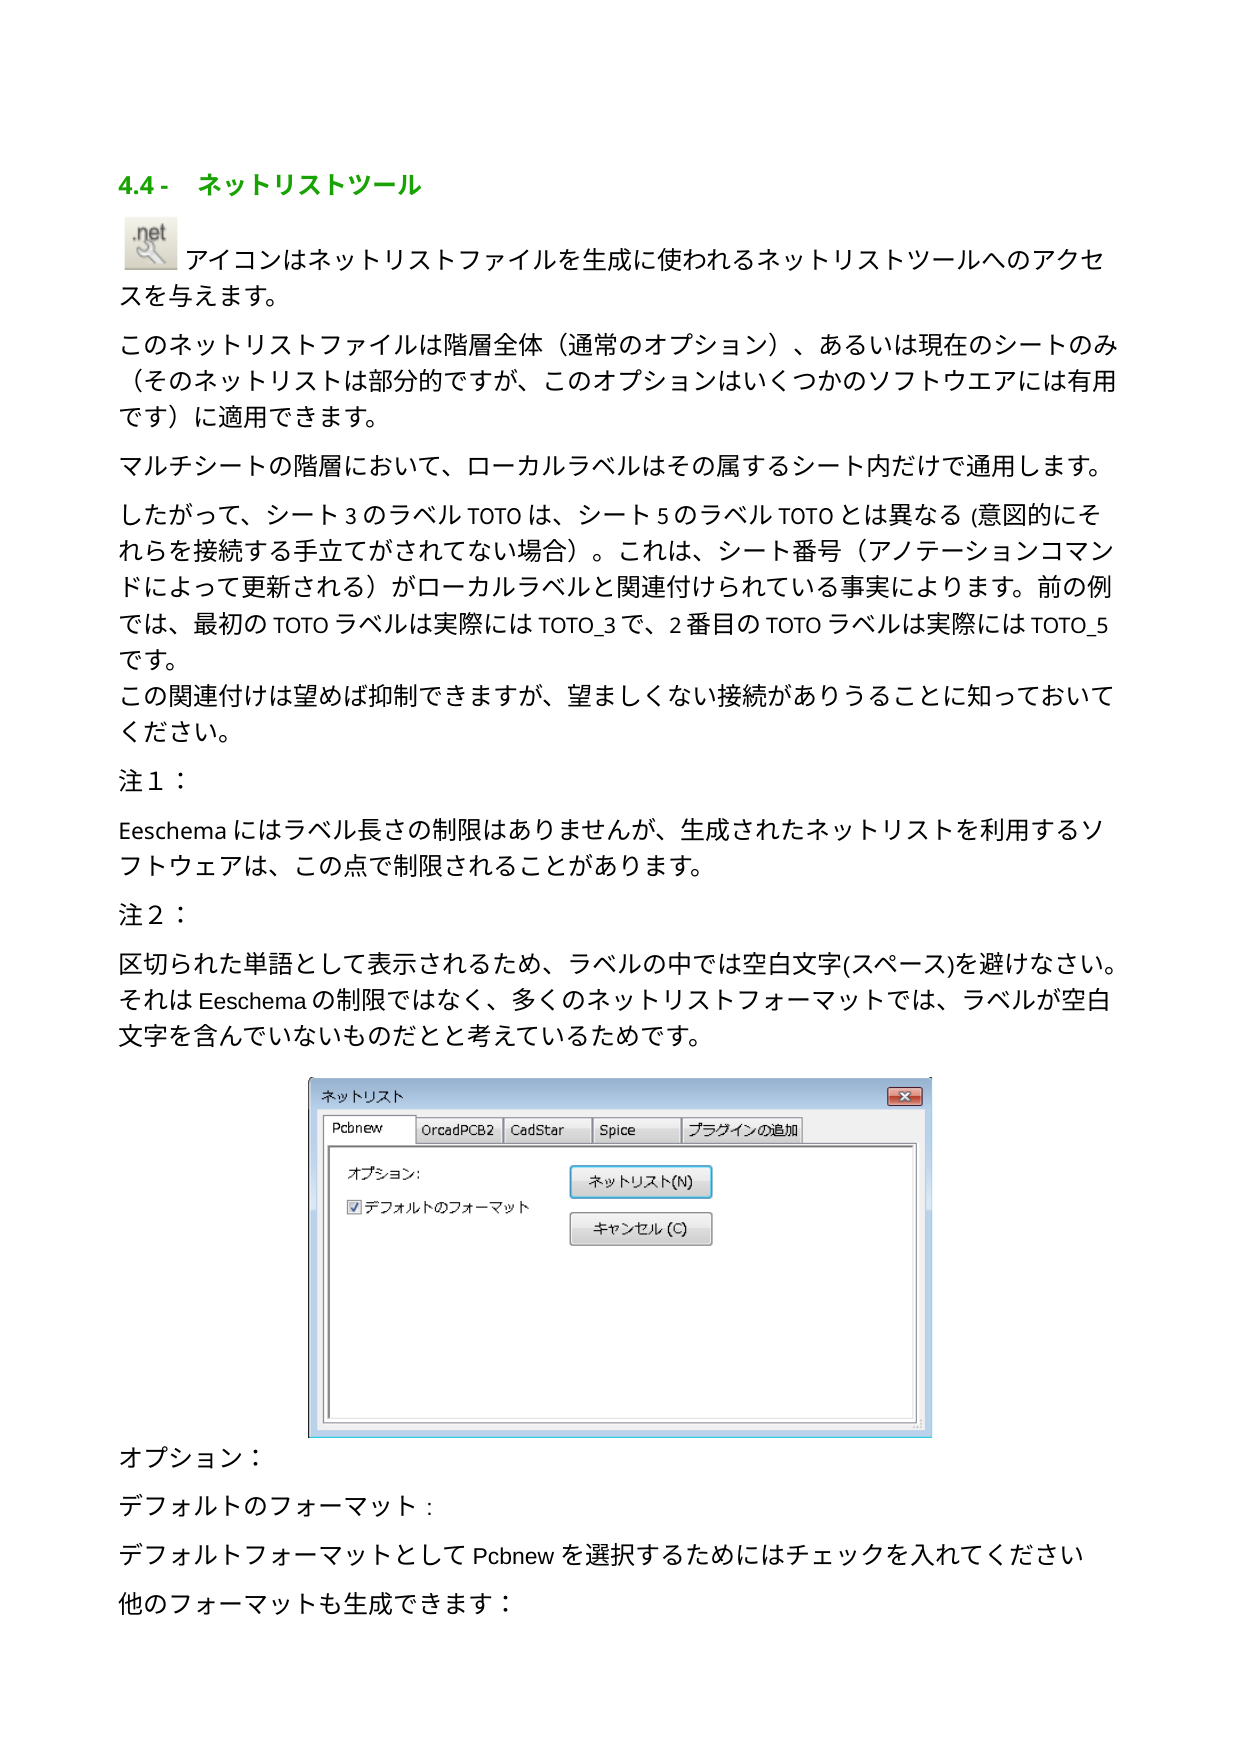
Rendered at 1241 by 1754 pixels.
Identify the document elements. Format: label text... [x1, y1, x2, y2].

text この関連付けは望めば抑制できますが、望ましくない接続がありうることに知っておいてください。 [118, 677, 1122, 749]
text デフォルトフォーマットとしてPcbnew を選択するためにはチェックを入れてください [118, 1536, 1122, 1572]
text したがって、シート3のラベルTOTOは、シート5のラベルTOTOとは異なる (意図的にそれらを接続する手立てがされてない場合）。これは、シート番号（アノテーションコマンドによって更新される）がローカルラベルと関連付けられている事実によります。前の例では、最初のTOTOラベルは実際にはTOTO_3で、2番目のTOTOラベルは実際にはTOTO_5です。 [118, 495, 1122, 677]
text Eeschemaにはラベル長さの制限はありませんが、生成されたネットリストを利用するソフトウェアは、この点で制限されることがあります。 [118, 810, 1122, 883]
text マルチシートの階層において、ローカルラベルはその属するシート内だけで通用します。 [118, 447, 1122, 483]
picture [307, 1077, 933, 1438]
text アイコンはネットリストファイルを生成に使われるネットリストツールへのアクセスを与えます。 [118, 214, 1122, 313]
text 注１： [118, 762, 1122, 798]
text 区切られた単語として表示されるため、ラベルの中では空白文字(スペース)を避けなさい。それはEeschemaの制限ではなく、多くのネットリストフォーマットでは、ラベルが空白文字を含んでいないものだとと考えているためです。 [118, 944, 1122, 1053]
text 注２： [118, 895, 1122, 932]
text 他のフォーマットも生成できます： [118, 1584, 1122, 1621]
text このネットリストファイルは階層全体（通常のオプション）、あるいは現在のシートのみ（そのネットリストは部分的ですが、このオプションはいくつかのソフトウエアには有用です）に適用できます。 [118, 325, 1122, 434]
subtitle ネットリストツール [118, 166, 1122, 202]
text オプション： [118, 1065, 1122, 1474]
picture [124, 214, 178, 270]
text デフォルトのフォーマット : [118, 1487, 1122, 1523]
